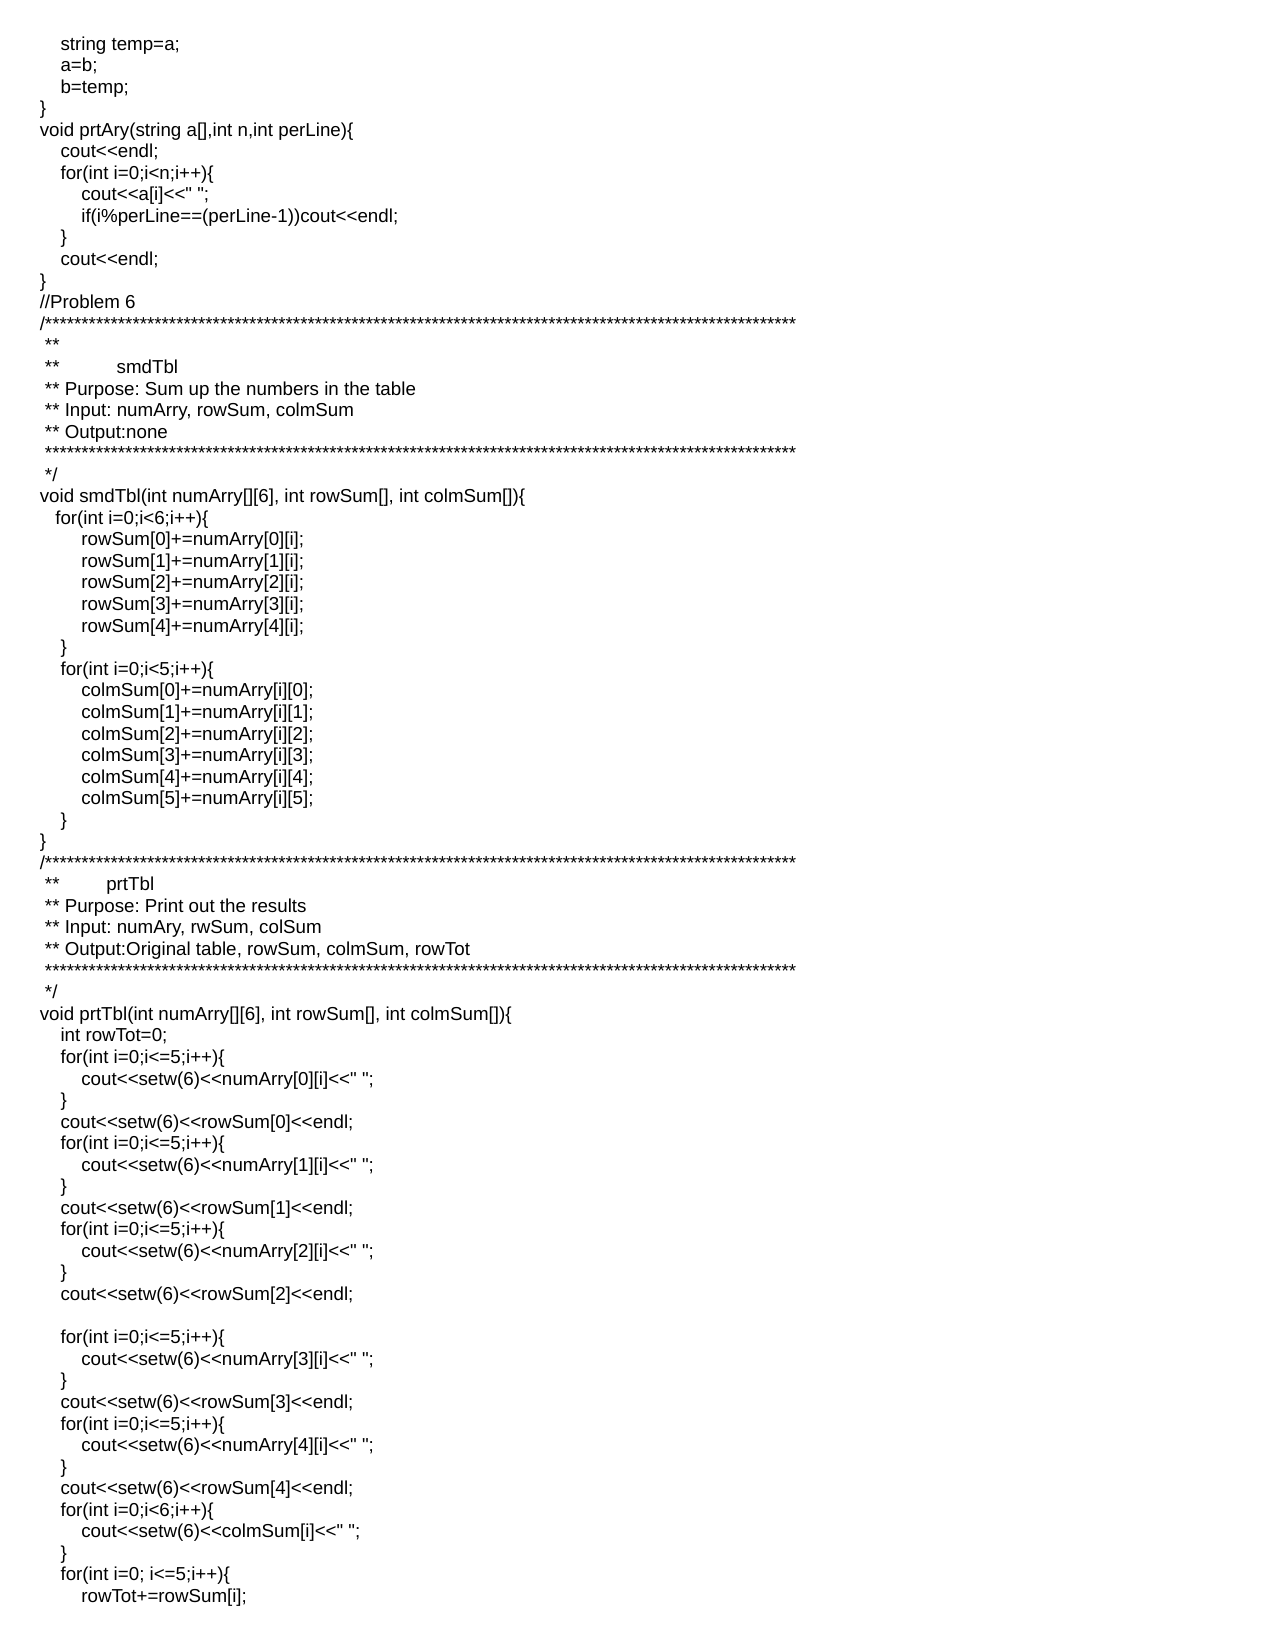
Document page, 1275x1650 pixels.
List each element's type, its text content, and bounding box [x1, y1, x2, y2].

text ** Input: numArry, rowSum, colmSum [39, 399, 1156, 420]
text } [39, 808, 1156, 830]
text for(int i=0;i<=5;i++){ [39, 1218, 1156, 1240]
text colmSum[4]+=numArry[i][4]; [39, 765, 1156, 787]
text rowSum[2]+=numArry[2][i]; [39, 571, 1156, 593]
text b=temp; [39, 75, 1156, 97]
text cout<<setw(6)<<rowSum[3]<<endl; [39, 1391, 1156, 1412]
text } [39, 97, 1156, 118]
text ** Purpose: Print out the results [39, 895, 1156, 916]
text } [39, 226, 1156, 248]
text cout<<setw(6)<<rowSum[2]<<endl; [39, 1283, 1156, 1304]
text for(int i=0;i<n;i++){ [39, 162, 1156, 183]
text a=b; [39, 54, 1156, 75]
text */ [39, 463, 1156, 485]
text ** Output:Original table, rowSum, colmSum, rowTot [39, 938, 1156, 959]
text */ [39, 981, 1156, 1003]
text if(i%perLine==(perLine-1))cout<<endl; [39, 205, 1156, 226]
text cout<<a[i]<<" "; [39, 183, 1156, 205]
text int rowTot=0; [39, 1024, 1156, 1046]
text cout<<endl; [39, 248, 1156, 269]
text rowSum[0]+=numArry[0][i]; [39, 528, 1156, 550]
text } [39, 1369, 1156, 1391]
text cout<<setw(6)<<colmSum[i]<<" "; [39, 1520, 1156, 1542]
text rowSum[3]+=numArry[3][i]; [39, 593, 1156, 614]
text for(int i=0;i<=5;i++){ [39, 1046, 1156, 1067]
text void prtAry(string a[],int n,int perLine){ [39, 118, 1156, 140]
text /******************************************************************************************************* [39, 313, 1156, 334]
text ******************************************************************************************************* [39, 442, 1156, 463]
text cout<<setw(6)<<numArry[4][i]<<" "; [39, 1434, 1156, 1455]
text ** [39, 334, 1156, 356]
text for(int i=0; i<=5;i++){ [39, 1563, 1156, 1585]
text } [39, 269, 1156, 291]
text /******************************************************************************************************* [39, 852, 1156, 873]
text cout<<setw(6)<<numArry[3][i]<<" "; [39, 1348, 1156, 1369]
text for(int i=0;i<6;i++){ [39, 1498, 1156, 1520]
text //Problem 6 [39, 291, 1156, 313]
text rowTot+=rowSum[i]; [39, 1585, 1156, 1606]
text cout<<setw(6)<<numArry[0][i]<<" "; [39, 1067, 1156, 1089]
text cout<<setw(6)<<numArry[1][i]<<" "; [39, 1153, 1156, 1175]
text ** Input: numAry, rwSum, colSum [39, 916, 1156, 938]
text cout<<setw(6)<<rowSum[4]<<endl; [39, 1477, 1156, 1498]
text colmSum[2]+=numArry[i][2]; [39, 722, 1156, 744]
text for(int i=0;i<5;i++){ [39, 658, 1156, 679]
text cout<<setw(6)<<rowSum[1]<<endl; [39, 1197, 1156, 1218]
text for(int i=0;i<=5;i++){ [39, 1412, 1156, 1434]
text void smdTbl(int numArry[][6], int rowSum[], int colmSum[]){ [39, 485, 1156, 507]
text ** prtTbl [39, 873, 1156, 895]
text cout<<endl; [39, 140, 1156, 162]
text for(int i=0;i<=5;i++){ [39, 1132, 1156, 1153]
text } [39, 830, 1156, 852]
text void prtTbl(int numArry[][6], int rowSum[], int colmSum[]){ [39, 1003, 1156, 1024]
text ** Output:none [39, 420, 1156, 442]
text string temp=a; [39, 32, 1156, 54]
text colmSum[0]+=numArry[i][0]; [39, 679, 1156, 701]
text colmSum[1]+=numArry[i][1]; [39, 701, 1156, 722]
text } [39, 636, 1156, 658]
text rowSum[4]+=numArry[4][i]; [39, 614, 1156, 636]
text ******************************************************************************************************* [39, 959, 1156, 981]
text cout<<setw(6)<<rowSum[0]<<endl; [39, 1110, 1156, 1132]
text } [39, 1089, 1156, 1110]
text } [39, 1542, 1156, 1563]
text rowSum[1]+=numArry[1][i]; [39, 550, 1156, 571]
text ** Purpose: Sum up the numbers in the table [39, 377, 1156, 399]
text } [39, 1261, 1156, 1283]
text cout<<setw(6)<<numArry[2][i]<<" "; [39, 1240, 1156, 1261]
text ** smdTbl [39, 356, 1156, 377]
text for(int i=0;i<6;i++){ [39, 507, 1156, 528]
text for(int i=0;i<=5;i++){ [39, 1326, 1156, 1348]
text } [39, 1455, 1156, 1477]
text colmSum[5]+=numArry[i][5]; [39, 787, 1156, 808]
text } [39, 1175, 1156, 1197]
text colmSum[3]+=numArry[i][3]; [39, 744, 1156, 765]
